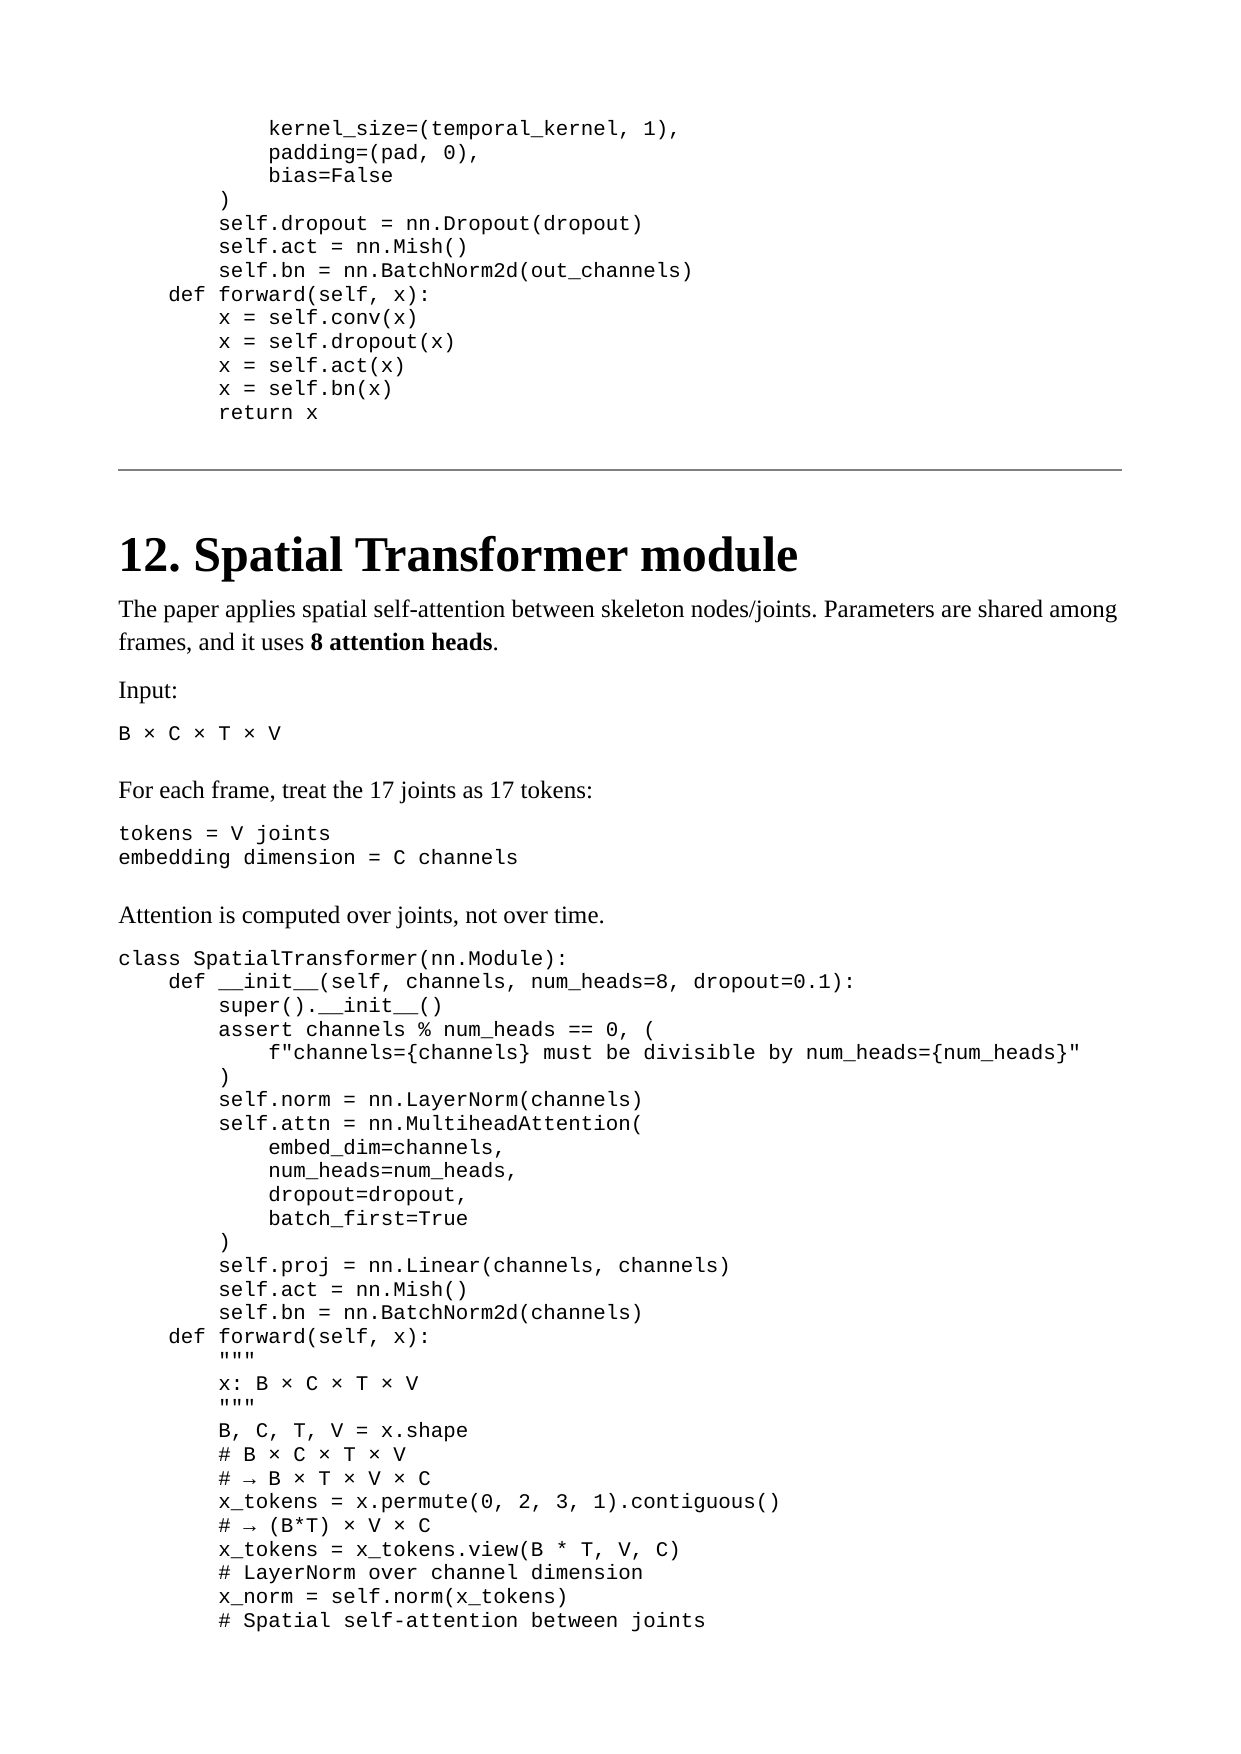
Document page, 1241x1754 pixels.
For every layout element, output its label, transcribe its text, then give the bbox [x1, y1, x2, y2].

text x_tokens = x.permute(0, 2, 3, 1).contiguous() [118, 1491, 1122, 1515]
text x = self.conv(x) [118, 307, 1122, 331]
text batch_first=True [118, 1208, 1122, 1231]
text embedding dimension = C channels [118, 847, 1122, 871]
subtitle 12. Spatial Transformer module [118, 524, 1122, 582]
text x_tokens = x_tokens.view(B * T, V, C) [118, 1539, 1122, 1562]
text embed_dim=channels, [118, 1137, 1122, 1160]
text def forward(self, x): [118, 1326, 1122, 1349]
text f"channels={channels} must be divisible by num_heads={num_heads}" [118, 1042, 1122, 1066]
text tokens = V joints [118, 823, 1122, 847]
text dropout=dropout, [118, 1184, 1122, 1208]
text class SpatialTransformer(nn.Module): [118, 948, 1122, 971]
text # B × C × T × V [118, 1444, 1122, 1468]
text self.norm = nn.LayerNorm(channels) [118, 1089, 1122, 1113]
text self.bn = nn.BatchNorm2d(out_channels) [118, 260, 1122, 284]
text B, C, T, V = x.shape [118, 1421, 1122, 1444]
text self.act = nn.Mish() [118, 236, 1122, 260]
text def forward(self, x): [118, 284, 1122, 307]
text bias=False [118, 165, 1122, 189]
text # → (B*T) × V × C [118, 1515, 1122, 1539]
text padding=(pad, 0), [118, 142, 1122, 165]
text # Spatial self-attention between joints [118, 1610, 1122, 1633]
text x: B × C × T × V [118, 1373, 1122, 1397]
text x = self.act(x) [118, 354, 1122, 378]
text ) [118, 1231, 1122, 1255]
text Input: [118, 675, 1122, 704]
text # LayerNorm over channel dimension [118, 1562, 1122, 1586]
text ) [118, 189, 1122, 213]
text ) [118, 1066, 1122, 1089]
text # → B × T × V × C [118, 1468, 1122, 1491]
text Attention is computed over joints, not over time. [118, 900, 1122, 929]
text assert channels % num_heads == 0, ( [118, 1018, 1122, 1042]
text The paper applies spatial self-attention between skeleton nodes/joints. Parameters are shared among frames, and it uses 8 attention heads. [118, 594, 1122, 656]
text self.attn = nn.MultiheadAttention( [118, 1113, 1122, 1137]
text super().__init__() [118, 995, 1122, 1018]
text x = self.bn(x) [118, 378, 1122, 402]
text B × C × T × V [118, 722, 1122, 746]
text self.act = nn.Mish() [118, 1279, 1122, 1302]
text return x [118, 402, 1122, 426]
text x = self.dropout(x) [118, 331, 1122, 354]
text For each frame, treat the 17 joints as 17 tokens: [118, 776, 1122, 804]
text num_heads=num_heads, [118, 1160, 1122, 1184]
text x_norm = self.norm(x_tokens) [118, 1586, 1122, 1610]
text self.bn = nn.BatchNorm2d(channels) [118, 1302, 1122, 1326]
text def __init__(self, channels, num_heads=8, dropout=0.1): [118, 971, 1122, 995]
text """ [118, 1349, 1122, 1373]
text kernel_size=(temporal_kernel, 1), [118, 118, 1122, 142]
text """ [118, 1397, 1122, 1421]
text self.proj = nn.Linear(channels, channels) [118, 1255, 1122, 1279]
text self.dropout = nn.Dropout(dropout) [118, 213, 1122, 236]
